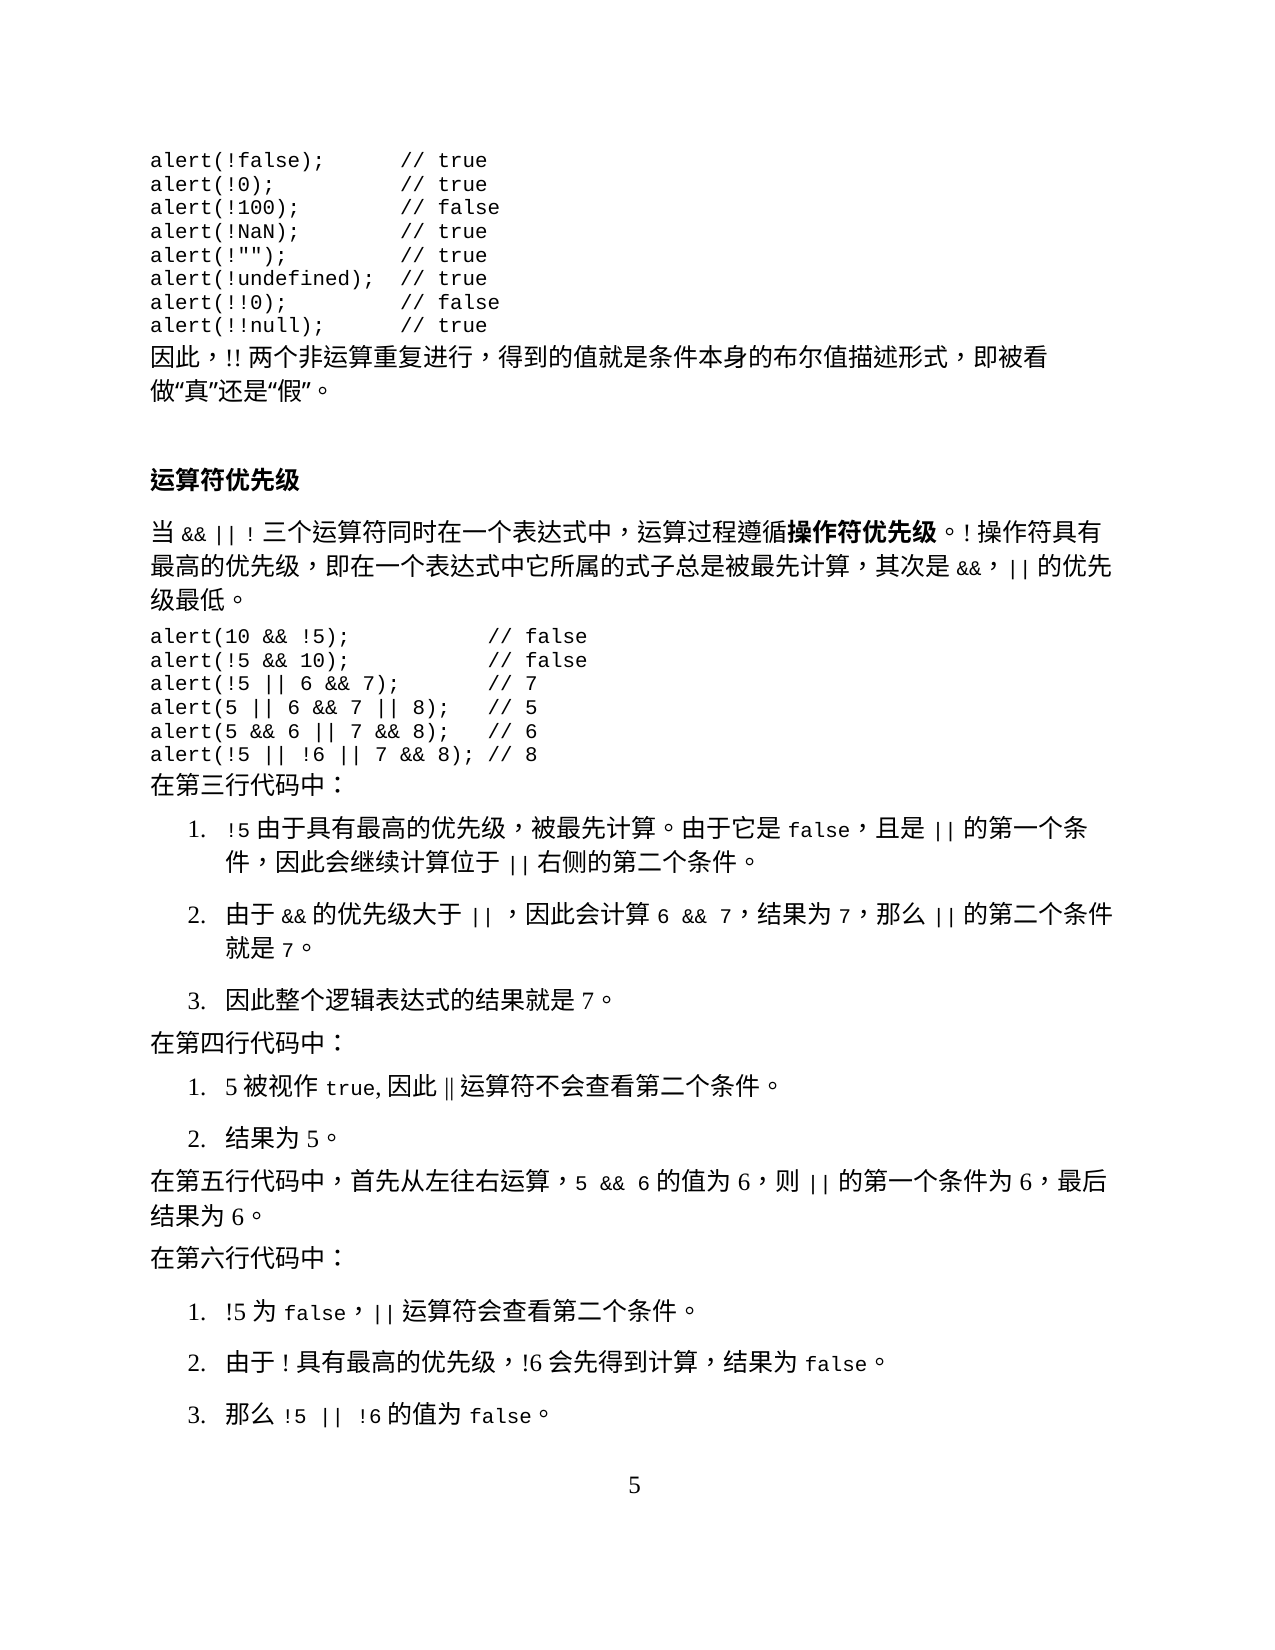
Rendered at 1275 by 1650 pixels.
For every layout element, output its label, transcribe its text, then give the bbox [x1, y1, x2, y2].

list 5 被视作 true, 因此 || 运算符不会查看第二个条件。 [187, 1069, 1125, 1103]
text alert(!5 || !6 || 7 && 8); // 8 [150, 744, 1125, 768]
text alert(!0); // true [150, 174, 1125, 197]
text alert(!100); // false [150, 197, 1125, 221]
text alert(!!0); // false [150, 292, 1125, 316]
text alert(!5 && 10); // false [150, 650, 1125, 673]
list !5 由于具有最高的优先级，被最先计算。由于它是 false，且是 || 的第一个条件，因此会继续计算位于 || 右侧的第二个条件。 [187, 811, 1125, 879]
text 当 && || ! 三个运算符同时在一个表达式中，运算过程遵循操作符优先级。! 操作符具有最高的优先级，即在一个表达式中它所属的式子总是被最先计算，其次是 &&，|| 的优先级最低。 [150, 515, 1125, 617]
text 在第六行代码中： [150, 1241, 1125, 1275]
list 由于 ! 具有最高的优先级，!6 会先得到计算，结果为 false。 [187, 1345, 1125, 1379]
text alert(5 && 6 || 7 && 8); // 6 [150, 721, 1125, 744]
text 因此，!! 两个非运算重复进行，得到的值就是条件本身的布尔值描述形式，即被看做“真”还是“假”。 [150, 339, 1125, 407]
text alert(!5 || 6 && 7); // 7 [150, 673, 1125, 697]
text 在第四行代码中： [150, 1026, 1125, 1060]
text alert(10 && !5); // false [150, 626, 1125, 650]
text alert(!!null); // true [150, 316, 1125, 339]
text alert(!NaN); // true [150, 221, 1125, 244]
text alert(!undefined); // true [150, 268, 1125, 292]
text 在第三行代码中： [150, 768, 1125, 802]
text 运算符优先级 [150, 463, 1125, 497]
text alert(5 || 6 && 7 || 8); // 5 [150, 697, 1125, 721]
list 结果为 5。 [187, 1121, 1125, 1155]
text alert(!""); // true [150, 244, 1125, 268]
list 那么 !5 || !6 的值为 false。 [187, 1397, 1125, 1431]
list 由于 && 的优先级大于 || ，因此会计算 6 && 7，结果为 7，那么 || 的第二个条件就是 7。 [187, 897, 1125, 965]
list !5 为 false，|| 运算符会查看第二个条件。 [187, 1293, 1125, 1327]
text alert(!false); // true [150, 150, 1125, 174]
text 在第五行代码中，首先从左往右运算，5 && 6 的值为 6，则 || 的第一个条件为 6，最后结果为 6。 [150, 1164, 1125, 1232]
list 因此整个逻辑表达式的结果就是 7。 [187, 983, 1125, 1017]
